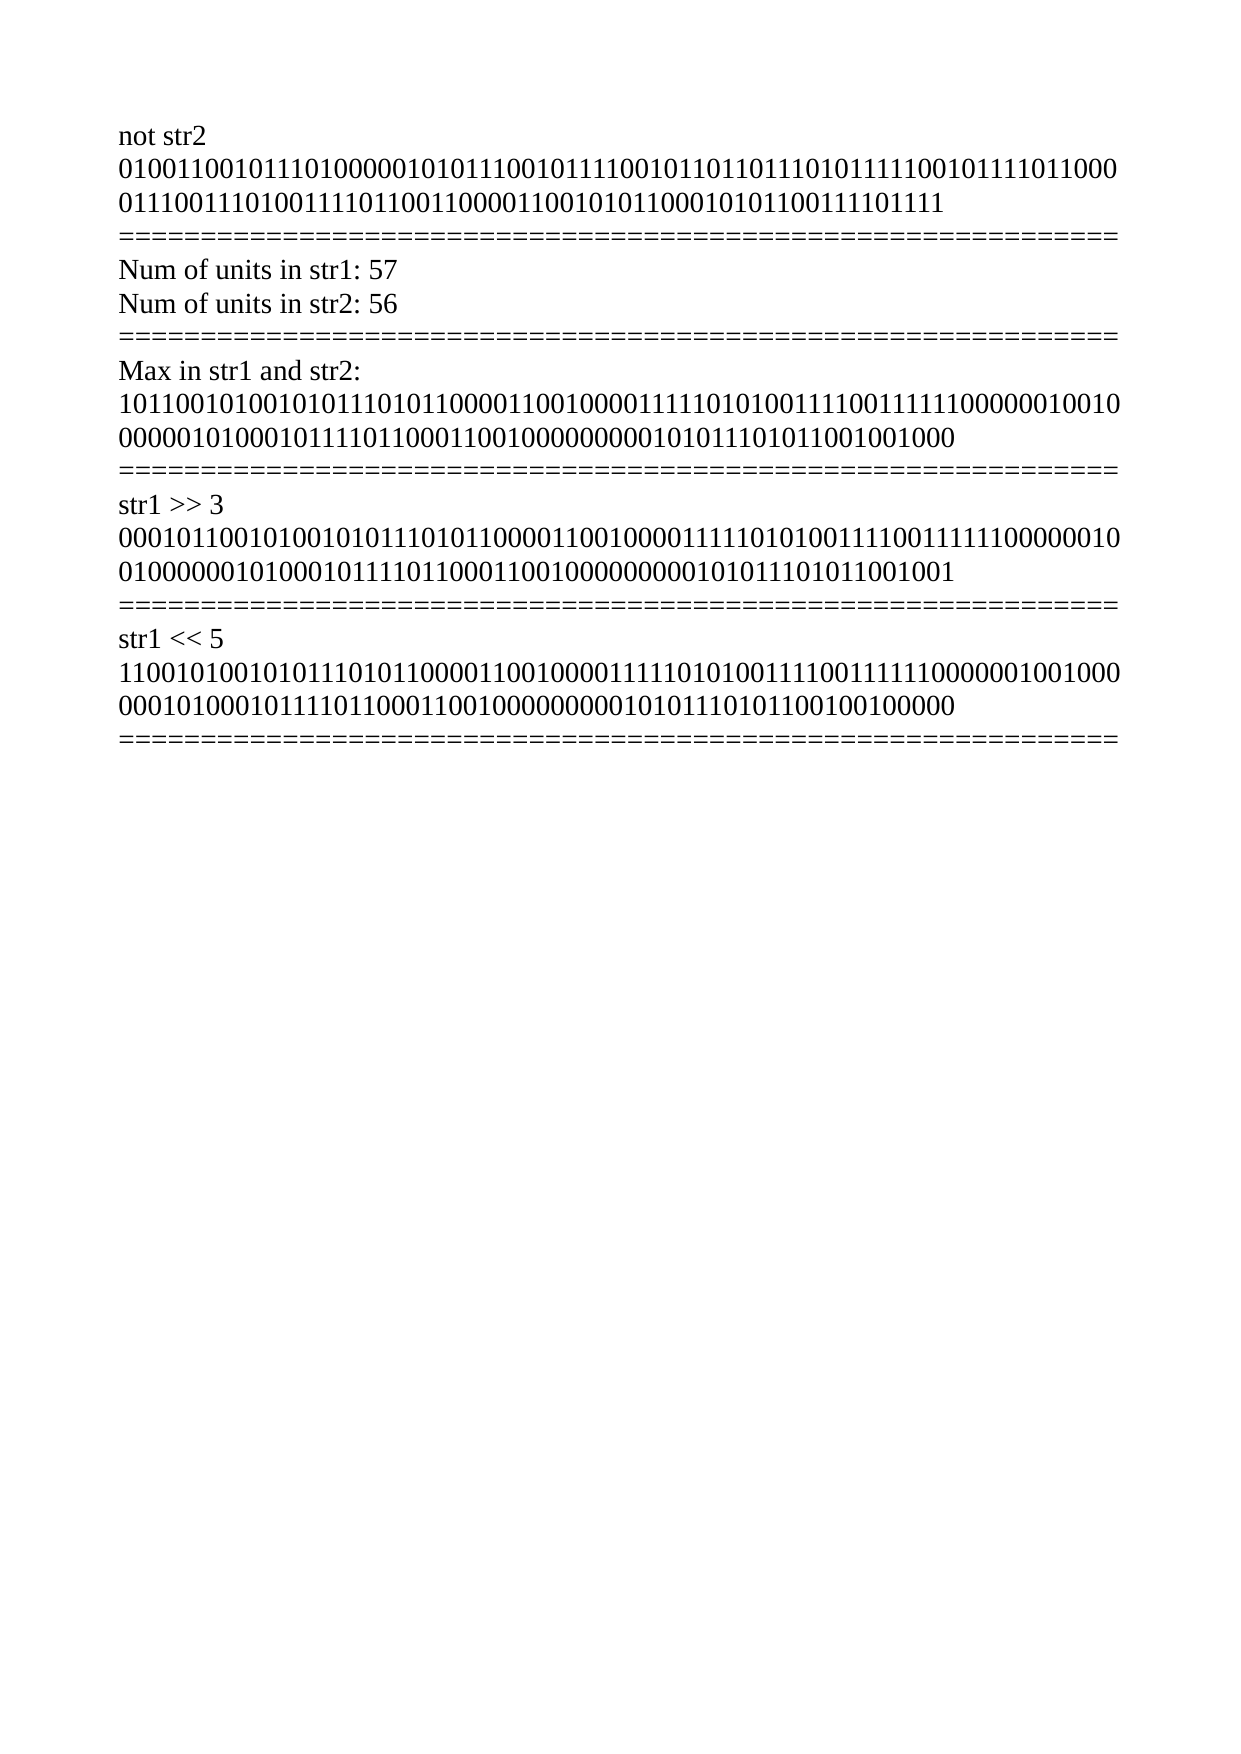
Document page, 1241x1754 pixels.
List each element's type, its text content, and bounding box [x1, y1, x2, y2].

text ============================================================= [118, 319, 1122, 353]
text 00010110010100101011101011000011001000011111010100111100111111000000100100000010100010111101100011001000000000101011101011001001 [118, 521, 1122, 588]
text ============================================================= [118, 453, 1122, 487]
text Num of units in str1: 57 [118, 252, 1122, 286]
text ============================================================= [118, 722, 1122, 755]
text ============================================================= [118, 219, 1122, 252]
text str1 >> 3 [118, 487, 1122, 521]
text 11001010010101110101100001100100001111101010011110011111100000010010000001010001011110110001100100000000010101110101100100100000 [118, 655, 1122, 722]
text Num of units in str2: 56 [118, 286, 1122, 319]
text Max in str1 and str2: [118, 353, 1122, 386]
text ============================================================= [118, 588, 1122, 621]
text 10110010100101011101011000011001000011111010100111100111111000000100100000010100010111101100011001000000000101011101011001001000 [118, 386, 1122, 453]
text str1 << 5 [118, 621, 1122, 655]
text not str2 01001100101110100000101011100101111001011011011101011111001011110110000111001110100111101100110000110010101100010101100111101111 [118, 118, 1122, 219]
